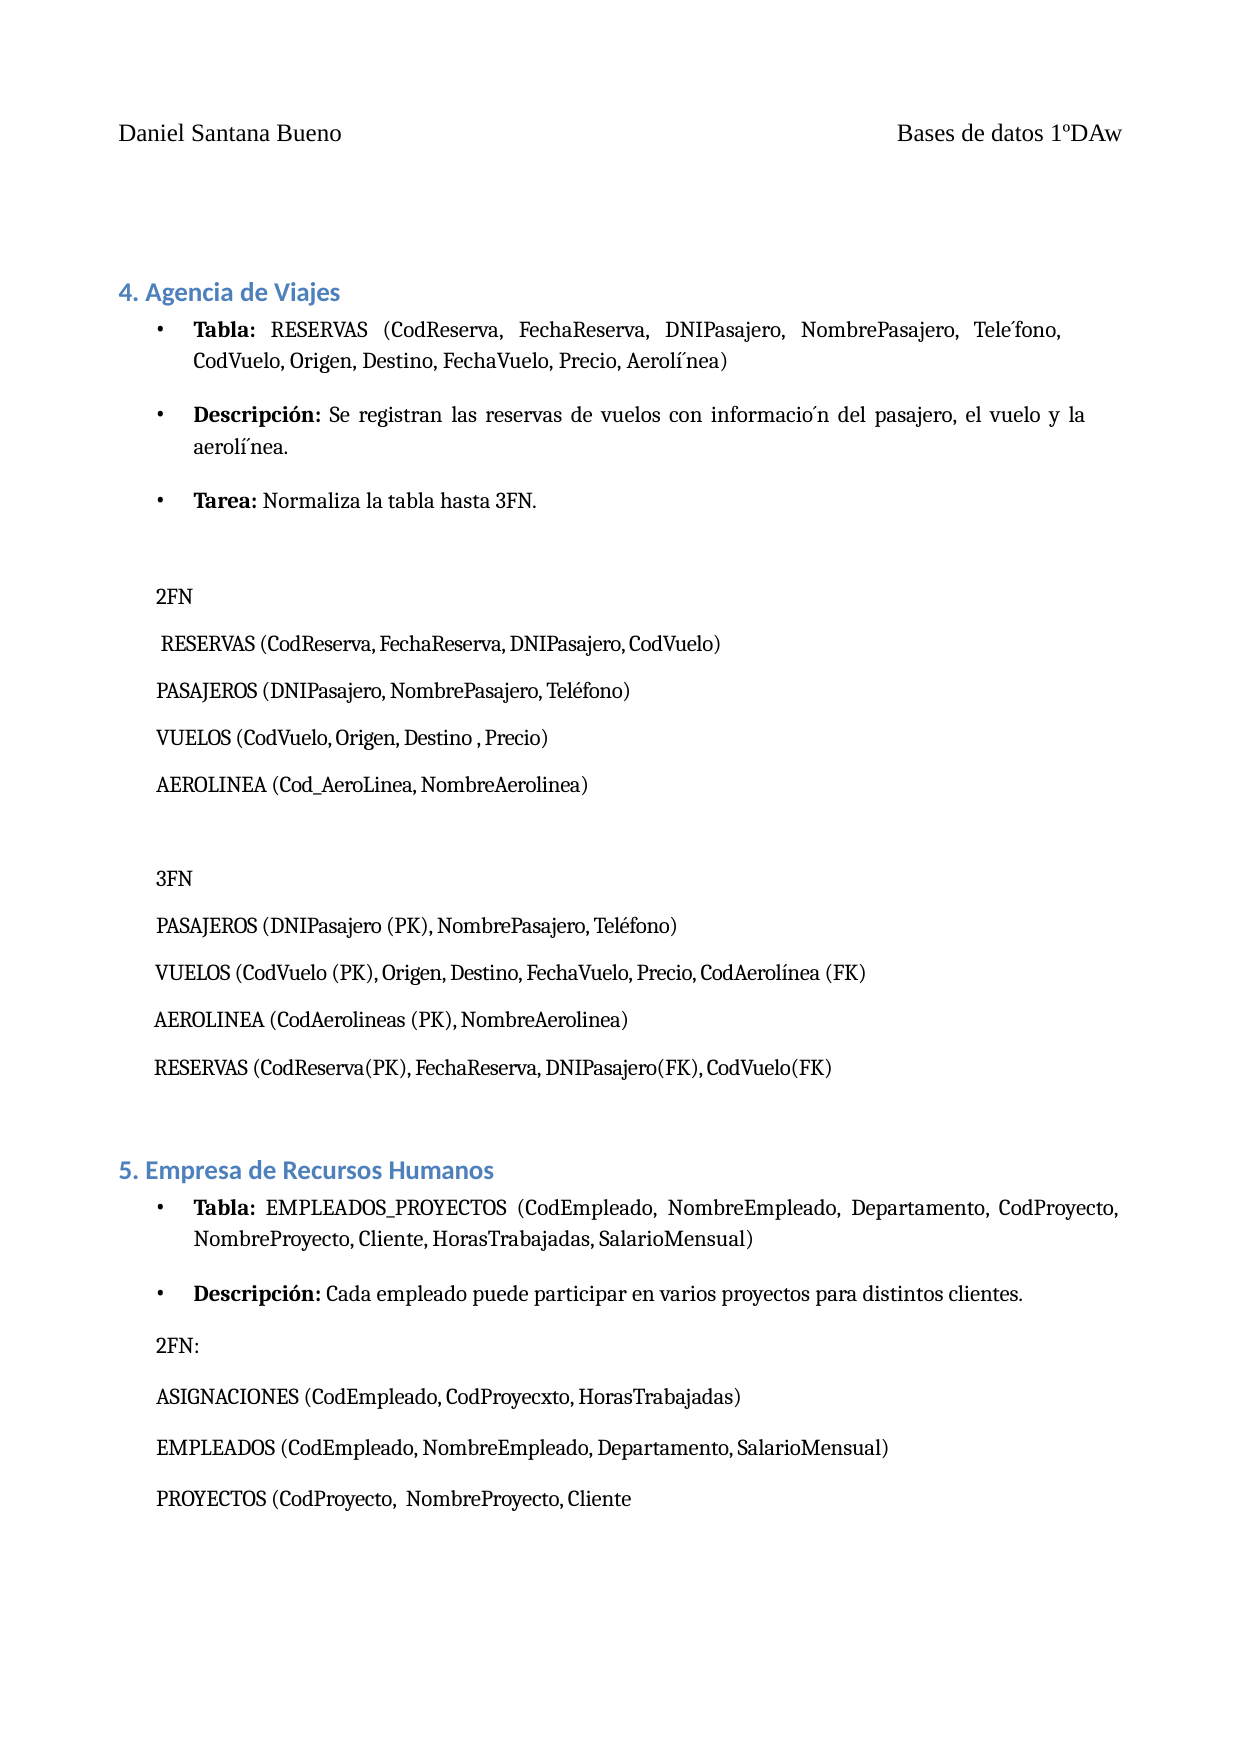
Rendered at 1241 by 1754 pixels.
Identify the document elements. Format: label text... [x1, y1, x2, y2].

list PASAJEROS (DNIPasajero (PK), NombrePasajero, Teléfono) [156, 913, 1122, 939]
list AEROLINEA (CodAerolineas (PK), NombreAerolinea) [153, 1007, 1122, 1034]
list ASIGNACIONES (CodEmpleado, CodProyecxto, HorasTrabajadas) [156, 1384, 1088, 1411]
list RESERVAS (CodReserva, FechaReserva, DNIPasajero, CodVuelo) [156, 631, 1122, 657]
list Tabla: RESERVAS (CodReserva, FechaReserva, DNIPasajero, NombrePasajero, Tele´fono, CodVuelo, Origen, Destino, FechaVuelo, Precio, Aerolí´nea) [156, 312, 1061, 374]
list 3FN [156, 866, 1122, 892]
list Tarea: Normaliza la tabla hasta 3FN. [156, 484, 1122, 516]
list Descripción: Cada empleado puede participar en varios proyectos para distintos clientes. [156, 1277, 1088, 1308]
list PASAJEROS (DNIPasajero, NombrePasajero, Teléfono) [156, 678, 1122, 704]
list Tabla: EMPLEADOS_PROYECTOS (CodEmpleado, NombreEmpleado, Departamento, CodProyecto, NombreProyecto, Cliente, HorasTrabajadas, SalarioMensual) [156, 1191, 1119, 1252]
list 2FN: [156, 1333, 1088, 1359]
list VUELOS (CodVuelo (PK), Origen, Destino, FechaVuelo, Precio, CodAerolínea (FK) [118, 960, 1122, 987]
subtitle Empresa de Recursos Humanos [118, 1153, 1122, 1186]
list Descripción: Se registran las reservas de vuelos con informacio´n del pasajero, el vuelo y la aerolí´nea. [156, 398, 1086, 460]
subtitle Agencia de Viajes [118, 275, 1122, 308]
list AEROLINEA (Cod_AeroLinea, NombreAerolinea) [156, 772, 1122, 798]
list 2FN [156, 583, 1122, 610]
list PROYECTOS (CodProyecto, NombreProyecto, Cliente [156, 1486, 1088, 1512]
list VUELOS (CodVuelo, Origen, Destino , Precio) [156, 725, 1122, 751]
list EMPLEADOS (CodEmpleado, NombreEmpleado, Departamento, SalarioMensual) [156, 1435, 1088, 1461]
list RESERVAS (CodReserva(PK), FechaReserva, DNIPasajero(FK), CodVuelo(FK) [153, 1054, 1122, 1081]
